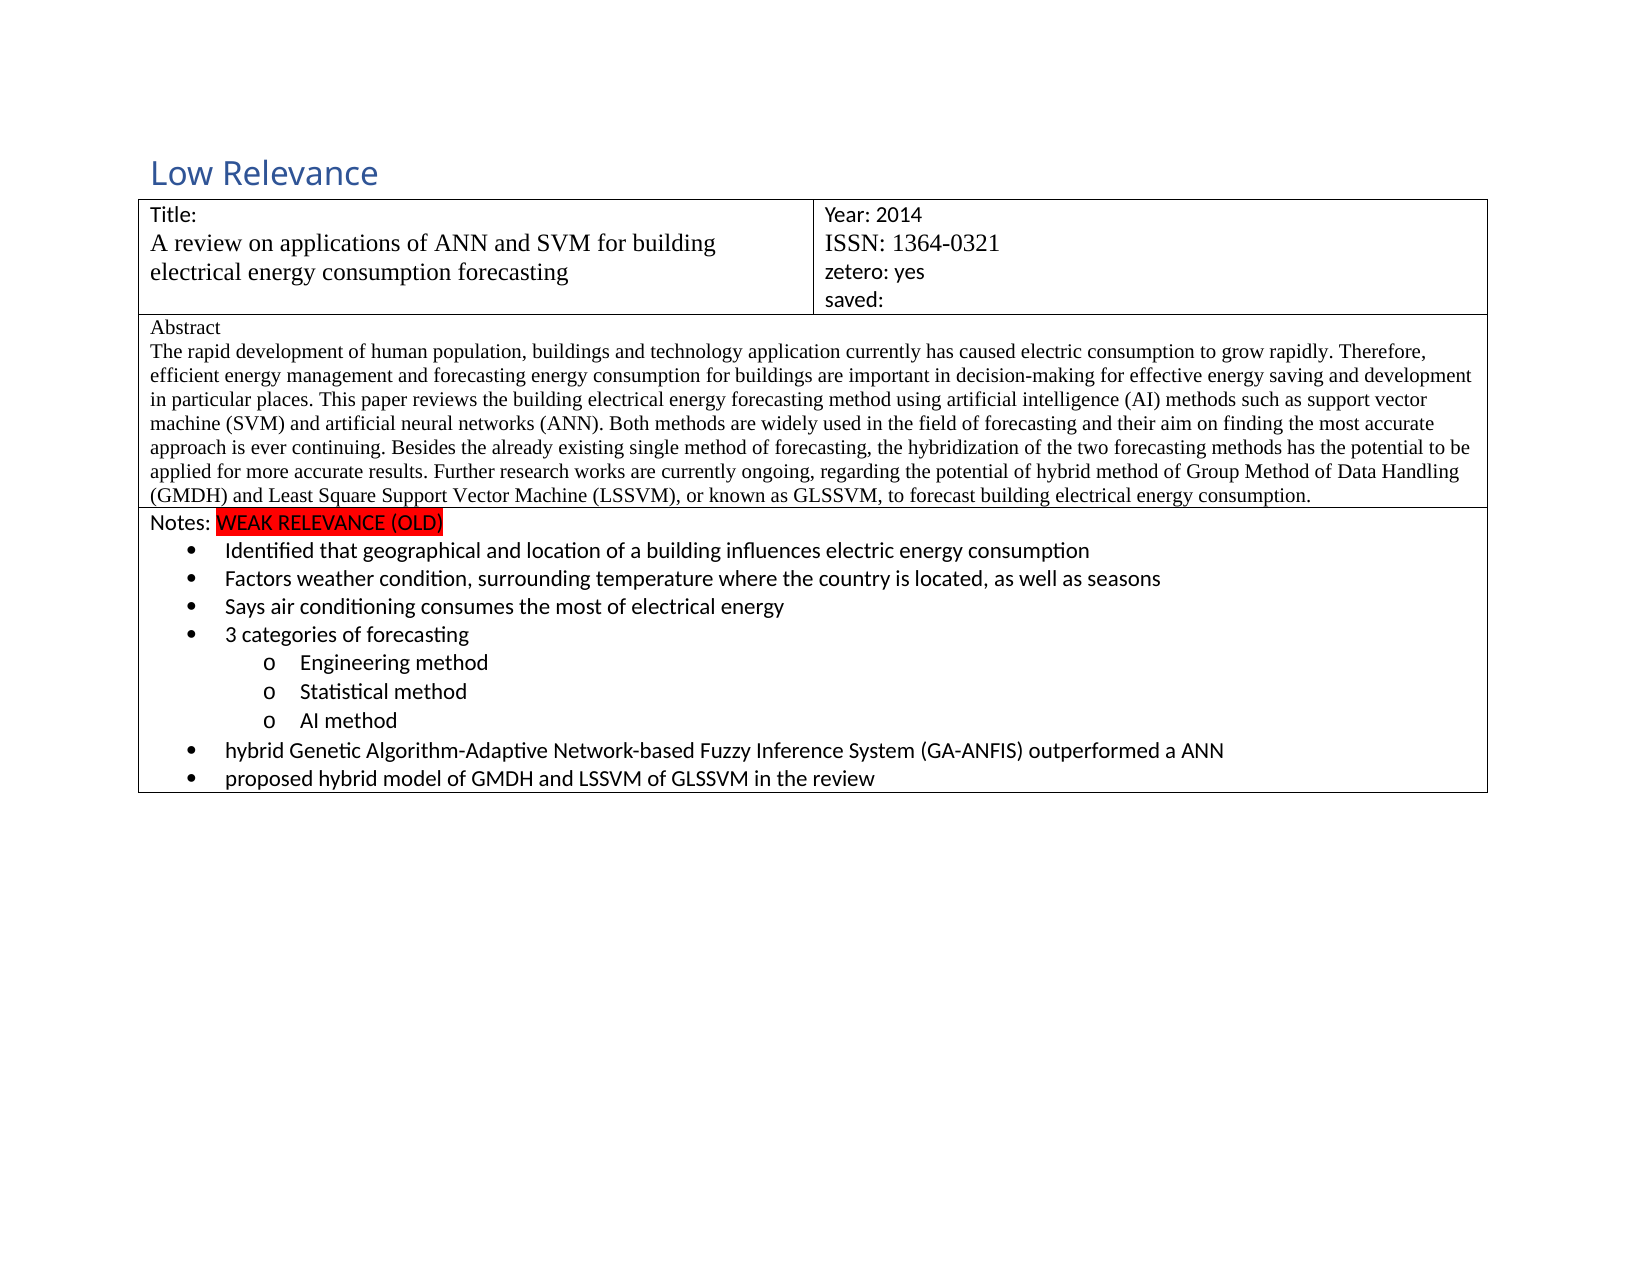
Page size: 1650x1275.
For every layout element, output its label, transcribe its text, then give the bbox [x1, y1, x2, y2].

subtitle Low Relevance [150, 150, 1500, 195]
table_header Year: 2014 ISSN: 1364-0321 zetero: yes saved: [814, 200, 1487, 313]
table_header Title: A review on applications of ANN and SVM for building electrical energy consumption forecasting [139, 200, 813, 313]
table_cell Abstract The rapid development of human population, buildings and technology application currently has caused electric consumption to grow rapidly. Therefore, efficient energy management and forecasting energy consumption for buildings are important in decision-making for effective energy saving and development in particular places. This paper reviews the building electrical energy forecasting method using artificial intelligence (AI) methods such as support vector machine (SVM) and artificial neural networks (ANN). Both methods are widely used in the field of forecasting and their aim on finding the most accurate approach is ever continuing. Besides the already existing single method of forecasting, the hybridization of the two forecasting methods has the potential to be applied for more accurate results. Further research works are currently ongoing, regarding the potential of hybrid method of Group Method of Data Handling (GMDH) and Least Square Support Vector Machine (LSSVM), or known as GLSSVM, to forecast building electrical energy consumption. [139, 315, 1487, 507]
table_cell Notes: WEAK RELEVANCE (OLD) Identified that geographical and location of a building influences electric energy consumption Factors weather condition, surrounding temperature where the country is located, as well as seasons Says air conditioning consumes the most of electrical energy 3 categories of forecasting Engineering method Statistical method AI method hybrid Genetic Algorithm-Adaptive Network-based Fuzzy Inference System (GA-ANFIS) outperformed a ANN proposed hybrid model of GMDH and LSSVM of GLSSVM in the review [139, 508, 1487, 792]
